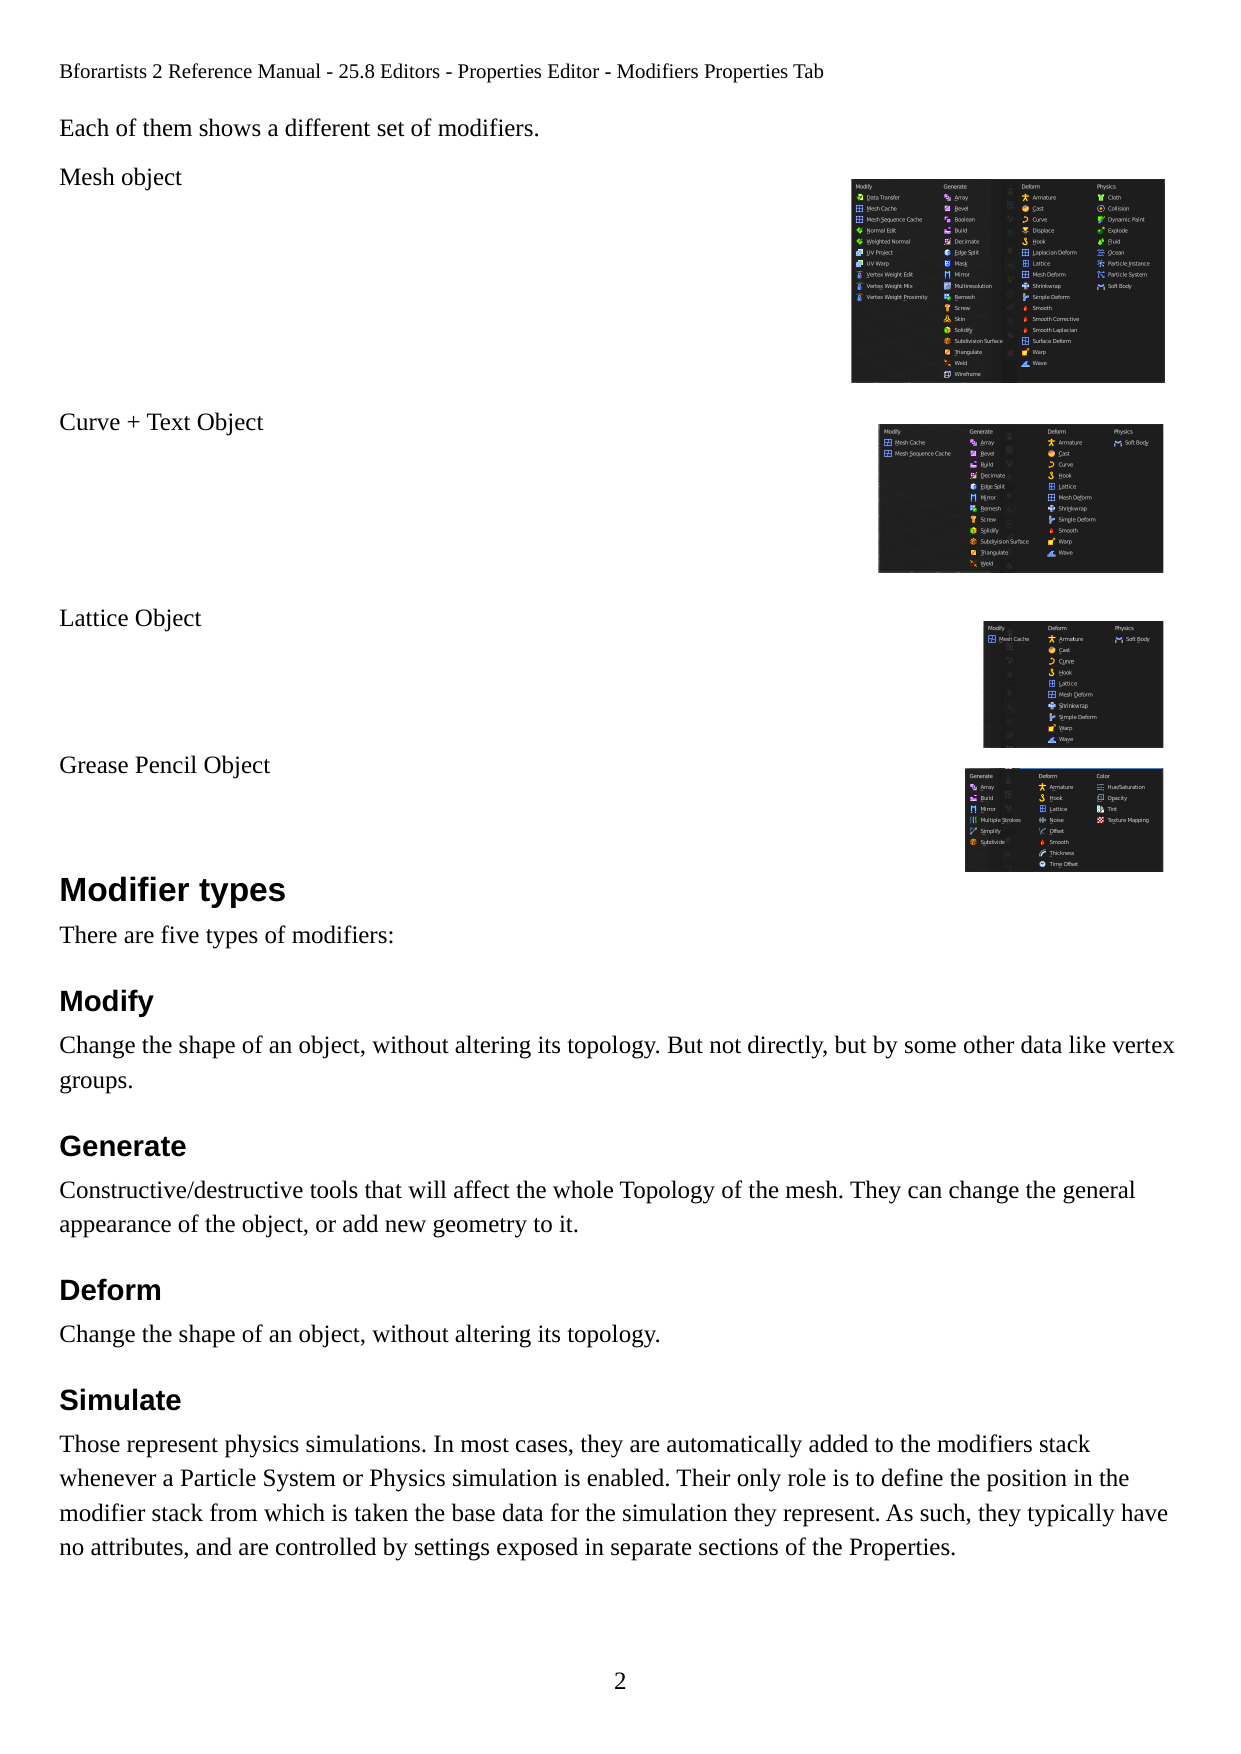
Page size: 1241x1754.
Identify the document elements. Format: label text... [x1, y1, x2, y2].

text Change the shape of an object, without altering its topology. [59, 1319, 1181, 1348]
subtitle Simulate [59, 1383, 1181, 1417]
subtitle Modify [59, 984, 1181, 1018]
subtitle Modifier types [59, 869, 1181, 908]
text Change the shape of an object, without altering its topology. But not directly, but by some other data like vertex groups. [59, 1030, 1181, 1094]
picture [965, 768, 1164, 872]
text Constructive/destructive tools that will affect the whole Topology of the mesh. They can change the general appearance of the object, or add new geometry to it. [59, 1175, 1181, 1238]
picture [983, 621, 1164, 748]
text Lattice Object [59, 603, 1181, 632]
text Curve + Text Object [59, 407, 1181, 436]
text There are five types of modifiers: [59, 921, 1181, 949]
subtitle Generate [59, 1128, 1181, 1162]
picture [851, 179, 1165, 383]
picture [878, 424, 1164, 573]
subtitle Deform [59, 1273, 1181, 1307]
text Grease Pencil Object [59, 750, 1181, 779]
text Mesh object [59, 162, 1181, 190]
text Those represent physics simulations. In most cases, they are automatically added to the modifiers stack whenever a Particle System or Physics simulation is enabled. Their only role is to define the position in the modifier stack from which is taken the base data for the simulation they represent. As such, they typically have no attributes, and are controlled by settings exposed in separate sections of the Properties. [59, 1429, 1181, 1561]
text Each of them shows a different set of modifiers. [59, 113, 1181, 141]
